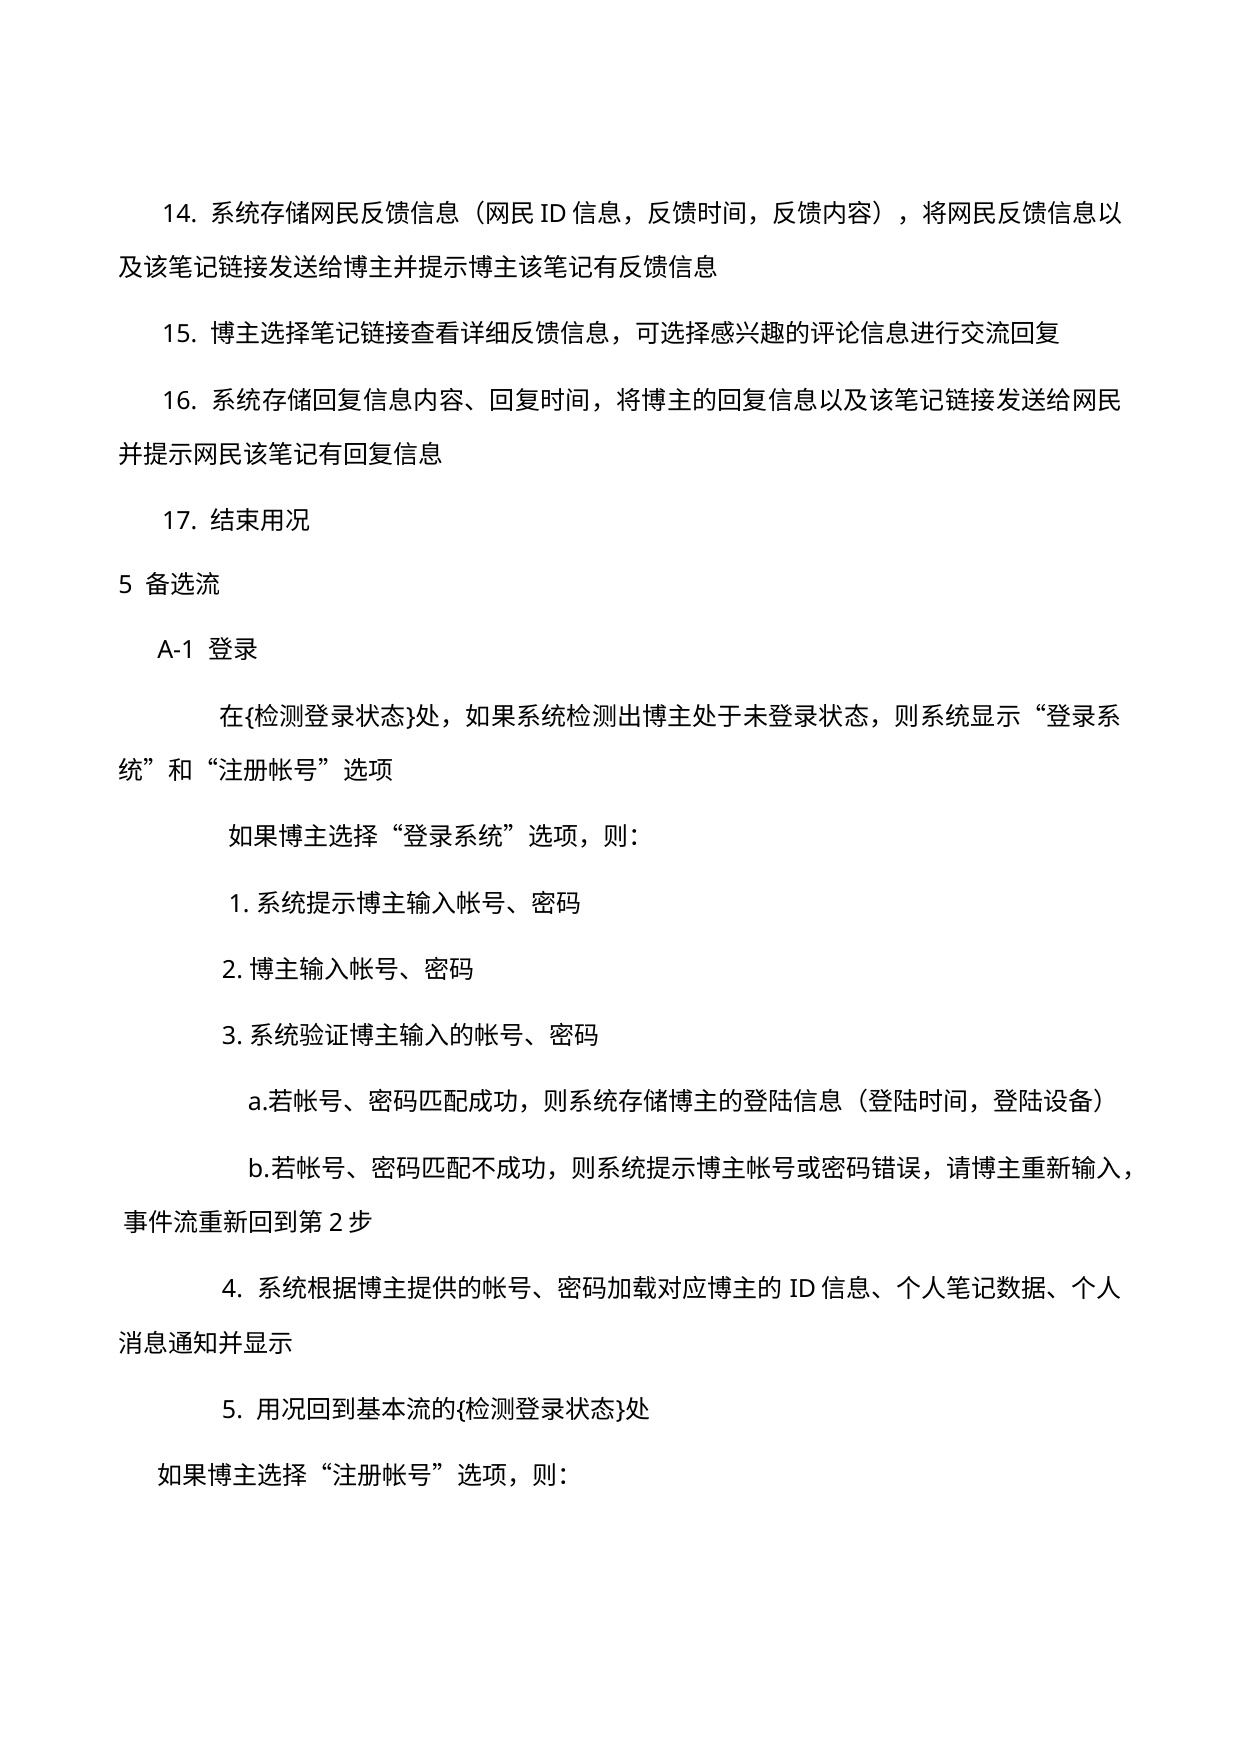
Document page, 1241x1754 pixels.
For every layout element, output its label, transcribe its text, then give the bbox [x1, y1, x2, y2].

list 4. 系统根据博主提供的帐号、密码加载对应博主的ID信息、个人笔记数据、个人消息通知并显示 [118, 1269, 1122, 1359]
list b.若帐号、密码匹配不成功，则系统提示博主帐号或密码错误，请博主重新输入， 事件流重新回到第2步 [118, 1148, 1122, 1239]
text 14. 系统存储网民反馈信息（网民ID信息，反馈时间，反馈内容），将网民反馈信息以及该笔记链接发送给博主并提示博主该笔记有反馈信息 [118, 193, 1122, 284]
list a.若帐号、密码匹配成功，则系统存储博主的登陆信息（登陆时间，登陆设备） [118, 1082, 1122, 1118]
text 15. 博主选择笔记链接查看详细反馈信息，可选择感兴趣的评论信息进行交流回复 [118, 314, 1122, 350]
text 17. 结束用况 [118, 501, 1122, 537]
list 2. 博主输入帐号、密码 [118, 949, 1122, 986]
list 5 备选流 [118, 567, 1122, 601]
list 如果博主选择“注册帐号”选项，则： [118, 1456, 1122, 1492]
list 在{检测登录状态}处，如果系统检测出博主处于未登录状态，则系统显示“登录系统”和“注册帐号”选项 [118, 696, 1122, 787]
text 16. 系统存储回复信息内容、回复时间，将博主的回复信息以及该笔记链接发送给网民并提示网民该笔记有回复信息 [118, 380, 1122, 471]
list 5. 用况回到基本流的{检测登录状态}处 [118, 1389, 1122, 1426]
list A-1 登录 [118, 630, 1122, 666]
list 3. 系统验证博主输入的帐号、密码 [118, 1016, 1122, 1052]
list 如果博主选择“登录系统”选项，则： [118, 817, 1122, 853]
list 1. 系统提示博主输入帐号、密码 [118, 883, 1122, 919]
